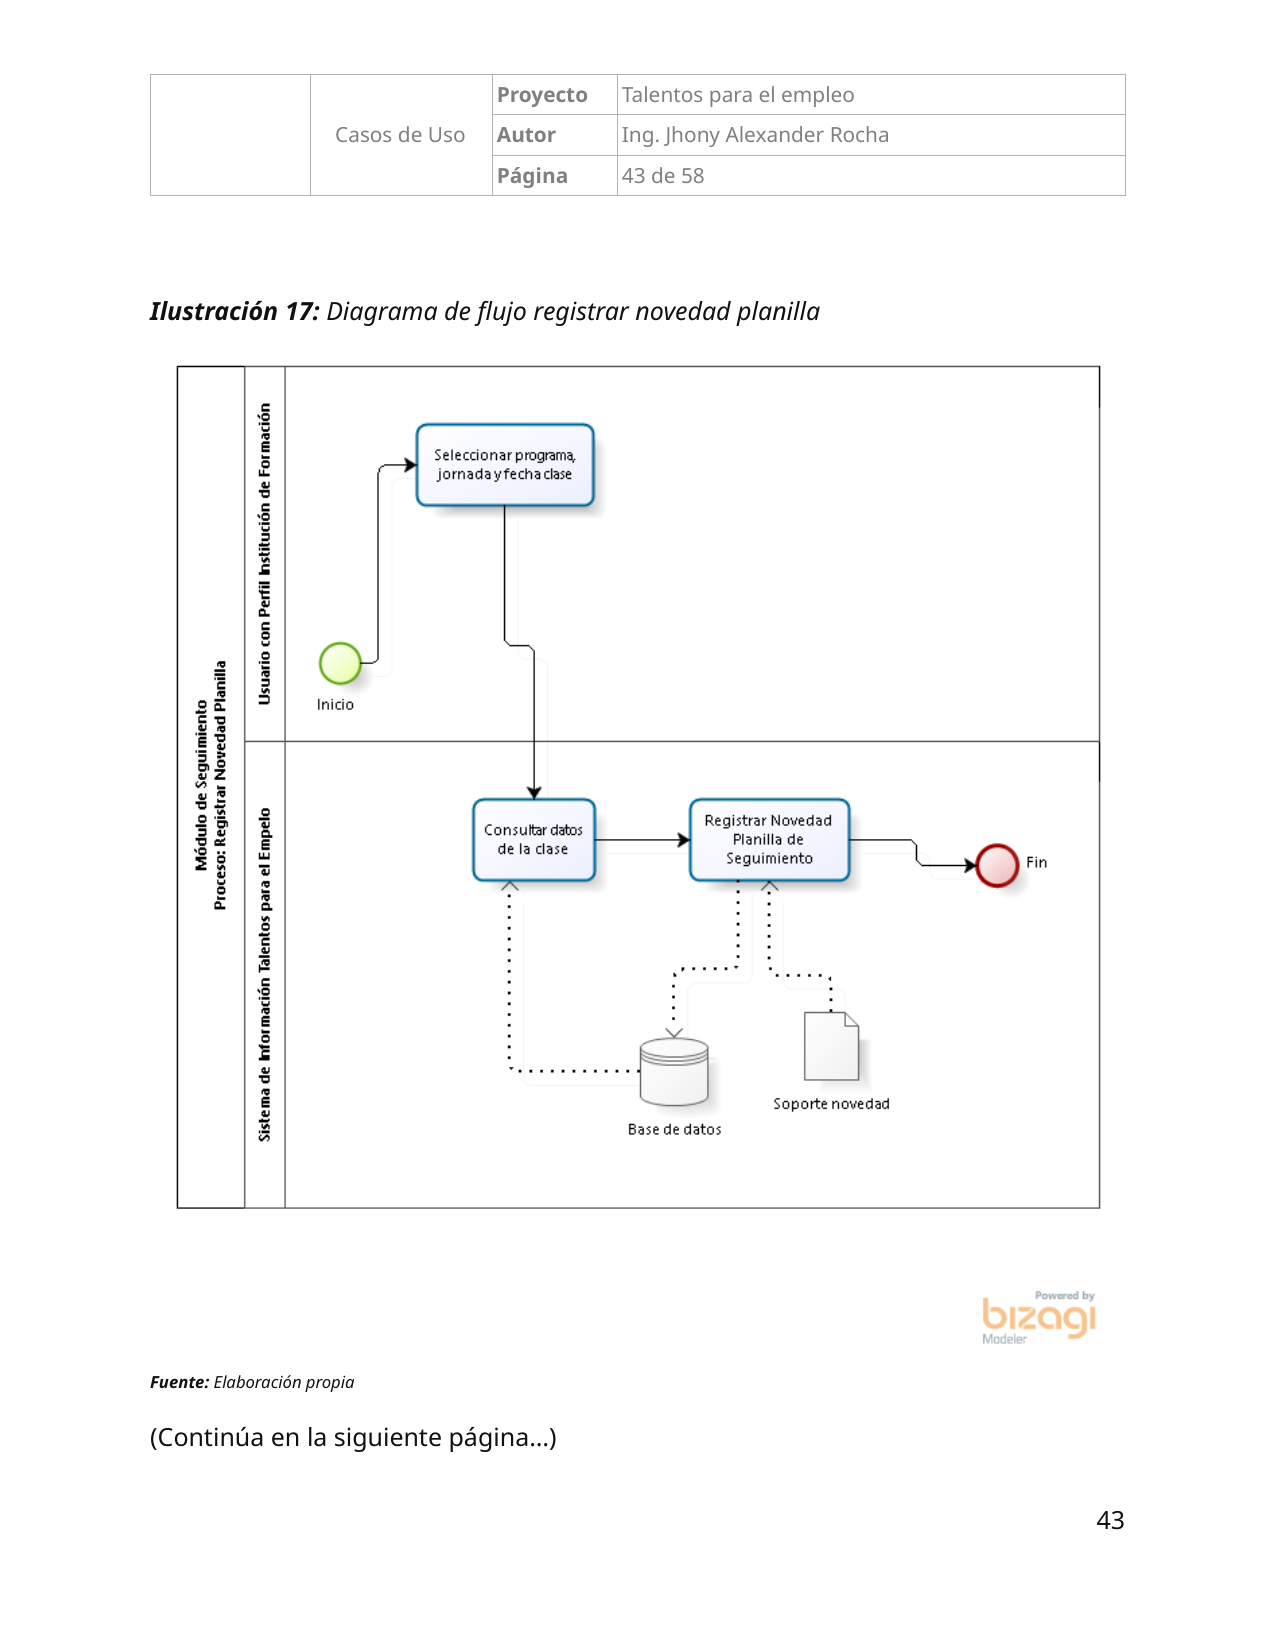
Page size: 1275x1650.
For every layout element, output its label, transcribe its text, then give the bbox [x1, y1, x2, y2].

text Fuente: Elaboración propia [150, 1360, 1125, 1394]
picture [150, 339, 1125, 1360]
text Ilustración 17: Diagrama de flujo registrar novedad planilla [150, 293, 1125, 339]
text (Continúa en la siguiente página…) [150, 1420, 1125, 1454]
